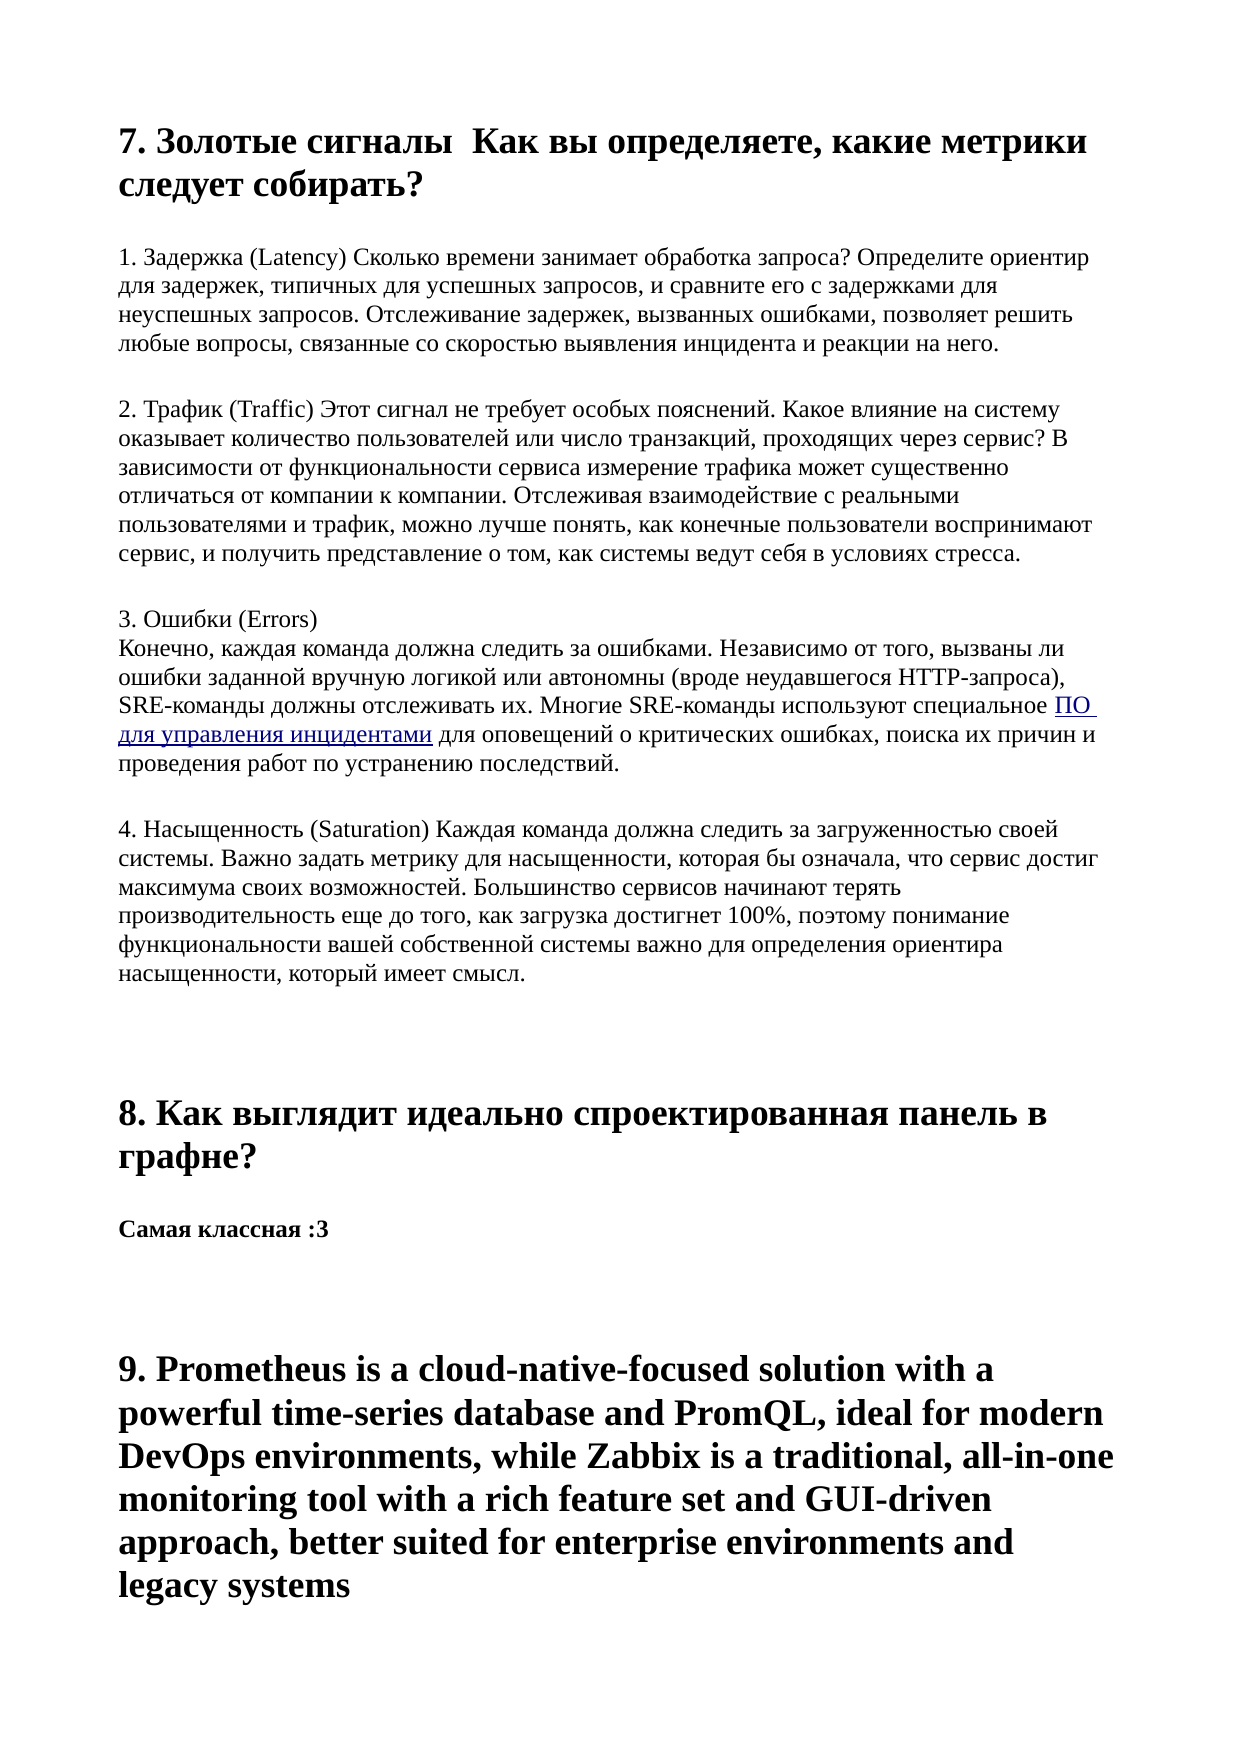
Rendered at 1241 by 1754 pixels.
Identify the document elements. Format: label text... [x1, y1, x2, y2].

subtitle 9. Prometheus is a cloud-native-focused solution with a powerful time-series database and PromQL, ideal for modern DevOps environments, while Zabbix is a traditional, all-in-one monitoring tool with a rich feature set and GUI-driven approach, better suited for enterprise environments and legacy systems [118, 1347, 1122, 1606]
text 1. Задержка (Latency) Сколько времени занимает обработка запроса? Определите ориентир для задержек, типичных для успешных запросов, и сравните его с задержками для неуспешных запросов. Отслеживание задержек, вызванных ошибками, позволяет решить любые вопросы, связанные со скоростью выявления инцидента и реакции на него. [118, 242, 1122, 357]
subtitle 8. Как выглядит идеально спроектированная панель в графне? [118, 1091, 1122, 1177]
text Самая классная :3 [118, 1214, 1122, 1243]
text 4. Насыщенность (Saturation) Каждая команда должна следить за загруженностью своей системы. Важно задать метрику для насыщенности, которая бы означала, что сервис достиг максимума своих возможностей. Большинство сервисов начинают терять производительность еще до того, как загрузка достигнет 100%, поэтому понимание функциональности вашей собственной системы важно для определения ориентира насыщенности, который имеет смысл. [118, 814, 1122, 987]
subtitle 7. Золотые сигналы Как вы определяете, какие метрики следует собирать? [118, 118, 1122, 204]
text 2. Трафик (Traffic) Этот сигнал не требует особых пояснений. Какое влияние на систему оказывает количество пользователей или число транзакций, проходящих через сервис? В зависимости от функциональности сервиса измерение трафика может существенно отличаться от компании к компании. Отслеживая взаимодействие с реальными пользователями и трафик, можно лучше понять, как конечные пользователи воспринимают сервис, и получить представление о том, как системы ведут себя в условиях стресса. [118, 394, 1122, 567]
text 3. Ошибки (Errors) Конечно, каждая команда должна следить за ошибками. Независимо от того, вызваны ли ошибки заданной вручную логикой или автономны (вроде неудавшегося HTTP-запроса), SRE-команды должны отслеживать их. Многие SRE-команды используют специальное ПО для управления инцидентами для оповещений о критических ошибках, поиска их причин и проведения работ по устранению последствий. [118, 604, 1122, 777]
